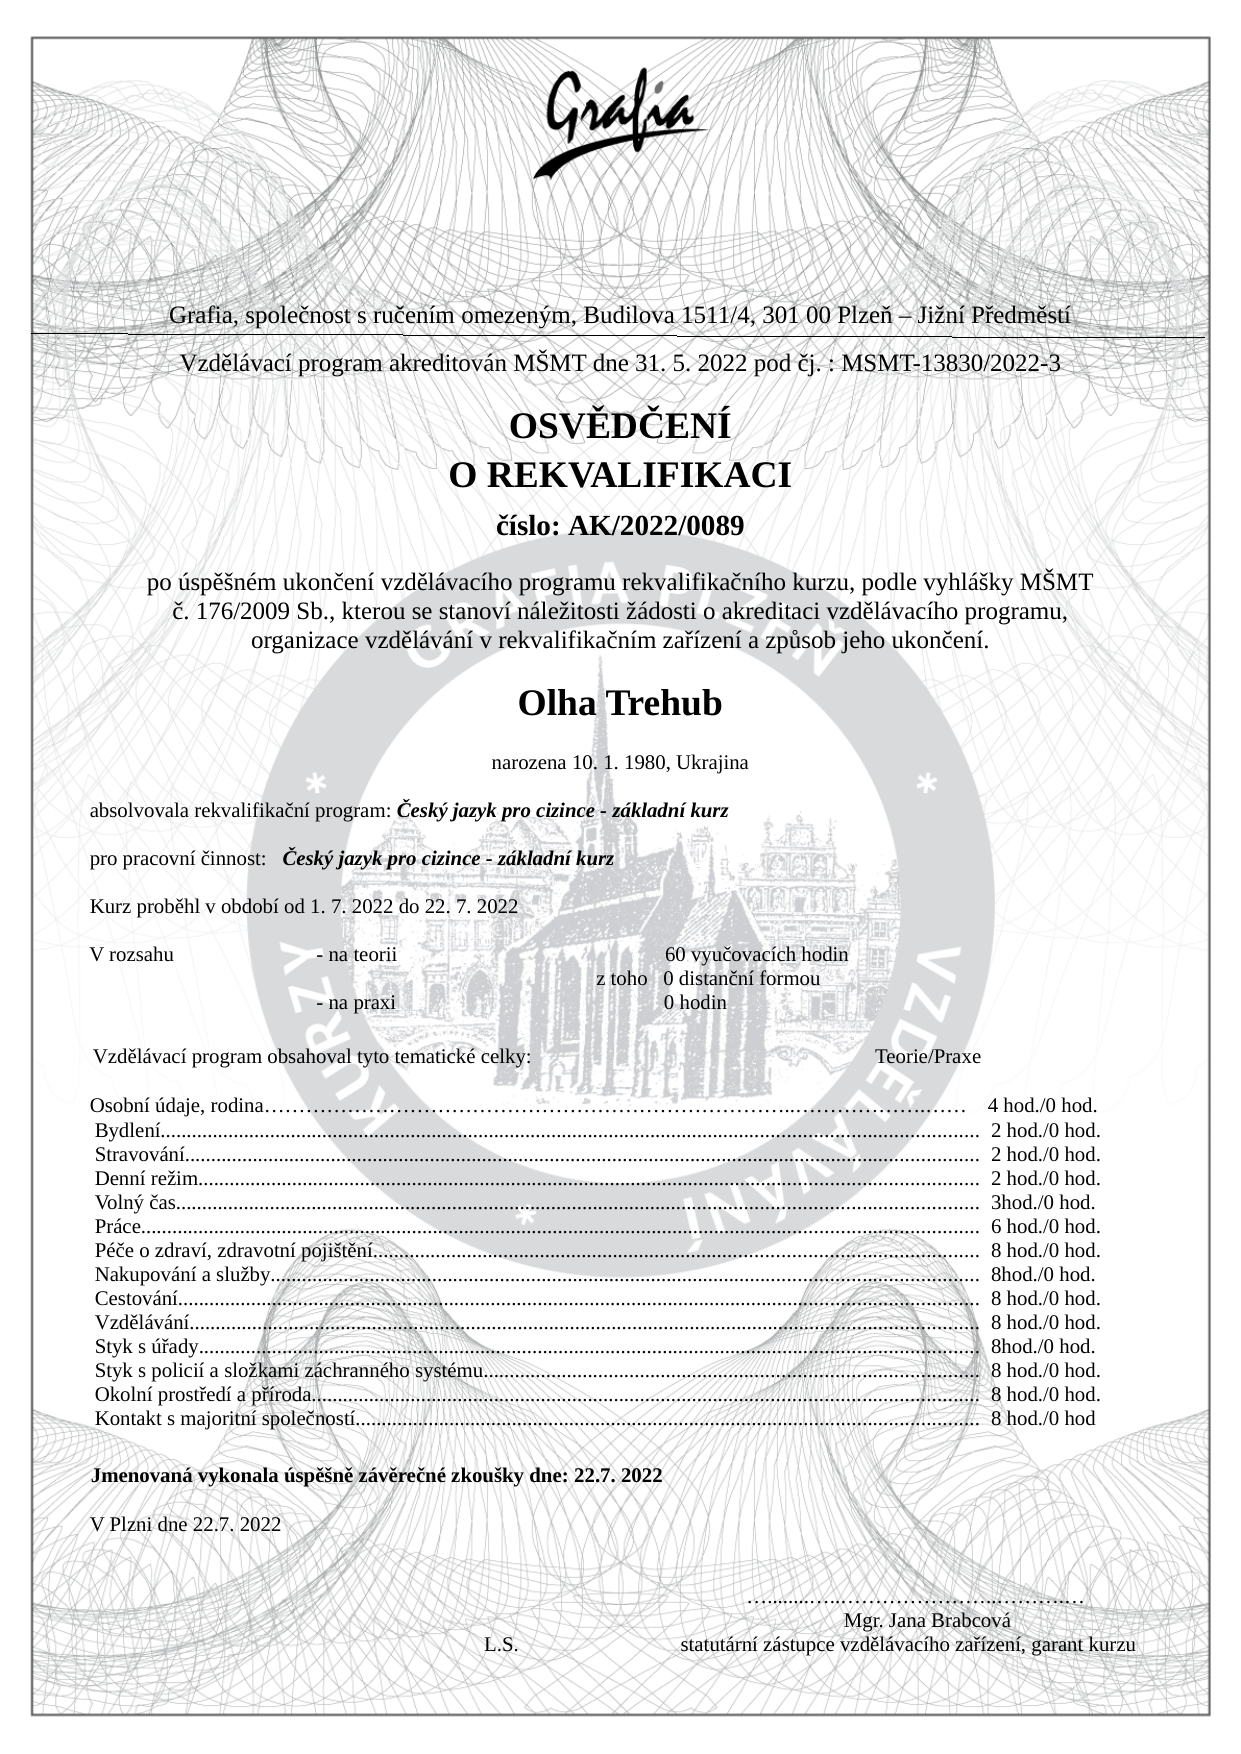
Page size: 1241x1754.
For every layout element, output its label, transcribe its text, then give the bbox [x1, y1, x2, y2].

text V Plzni dne 22.7. 2022 [0, 1512, 1240, 1536]
text Stravování 2 hod./0 hod. [94, 1142, 1240, 1166]
text …........…..…………………..……….… [0, 1584, 1240, 1608]
text Kontakt s majoritní společností 8 hod./0 hod [94, 1406, 1240, 1430]
text Práce 6 hod./0 hod. [94, 1214, 1240, 1238]
text Péče o zdraví, zdravotní pojištění 8 hod./0 hod. [94, 1238, 1240, 1262]
text absolvovala rekvalifikační program: Český jazyk pro cizince - základní kurz [0, 798, 1240, 822]
text Olha Trehub [0, 680, 1240, 723]
text Grafia, společnost s ručením omezeným, Budilova 1511/4, 301 00 Plzeň – Jižní Předměstí [0, 300, 1240, 329]
text Styk s úřady 8hod./0 hod. [94, 1334, 1240, 1358]
text organizace vzdělávání v rekvalifikačním zařízení a způsob jeho ukončení. [0, 625, 1240, 654]
text - na praxi 0 hodin [0, 990, 1240, 1014]
text O REKVALIFIKACI [0, 452, 1240, 495]
text pro pracovní činnost: Český jazyk pro cizince - základní kurz [0, 846, 1240, 870]
text Vzdělávací program obsahoval tyto tematické celky: Teorie/Praxe [0, 1041, 1240, 1069]
text Cestování 8 hod./0 hod. [94, 1286, 1240, 1310]
text Jmenovaná vykonala úspěšně závěrečné zkoušky dne: 22.7. 2022 [0, 1459, 1240, 1488]
text po úspěšném ukončení vzdělávacího programu rekvalifikačního kurzu, podle vyhlášky MŠMT [0, 567, 1240, 596]
text č. 176/2009 Sb., kterou se stanoví náležitosti žádosti o akreditaci vzdělávacího programu, [0, 596, 1240, 625]
text Kurz proběhl v období od 1. 7. 2022 do 22. 7. 2022 [0, 894, 1240, 918]
text číslo: AK/2022/0089 [0, 508, 1240, 541]
text Bydlení 2 hod./0 hod. [94, 1117, 1240, 1142]
text Volný čas 3hod./0 hod. [94, 1190, 1240, 1214]
text narozena 10. 1. 1980, Ukrajina [0, 749, 1240, 774]
picture [0, 0, 1241, 1754]
text Vzdělávání 8 hod./0 hod. [94, 1310, 1240, 1334]
text Nakupování a služby 8hod./0 hod. [94, 1262, 1240, 1286]
text V rozsahu - na teorii 60 vyučovacích hodin [0, 942, 1240, 966]
text Osobní údaje, rodina…………………………………………………………………..……………….…… 4 hod./0 hod. [0, 1093, 1240, 1117]
text L.S. statutární zástupce vzdělávacího zařízení, garant kurzu [0, 1632, 1240, 1656]
text Mgr. Jana Brabcová [0, 1608, 1240, 1632]
text OSVĚDČENÍ [0, 403, 1240, 446]
text Denní režim 2 hod./0 hod. [94, 1166, 1240, 1190]
text z toho 0 distanční formou [0, 966, 1240, 990]
text Styk s policií a složkami záchranného systému 8 hod./0 hod. [94, 1358, 1240, 1382]
text Okolní prostředí a příroda 8 hod./0 hod. [94, 1382, 1240, 1406]
text Vzdělávací program akreditován MŠMT dne 31. 5. 2022 pod čj. : MSMT-13830/2022-3 [0, 348, 1240, 377]
